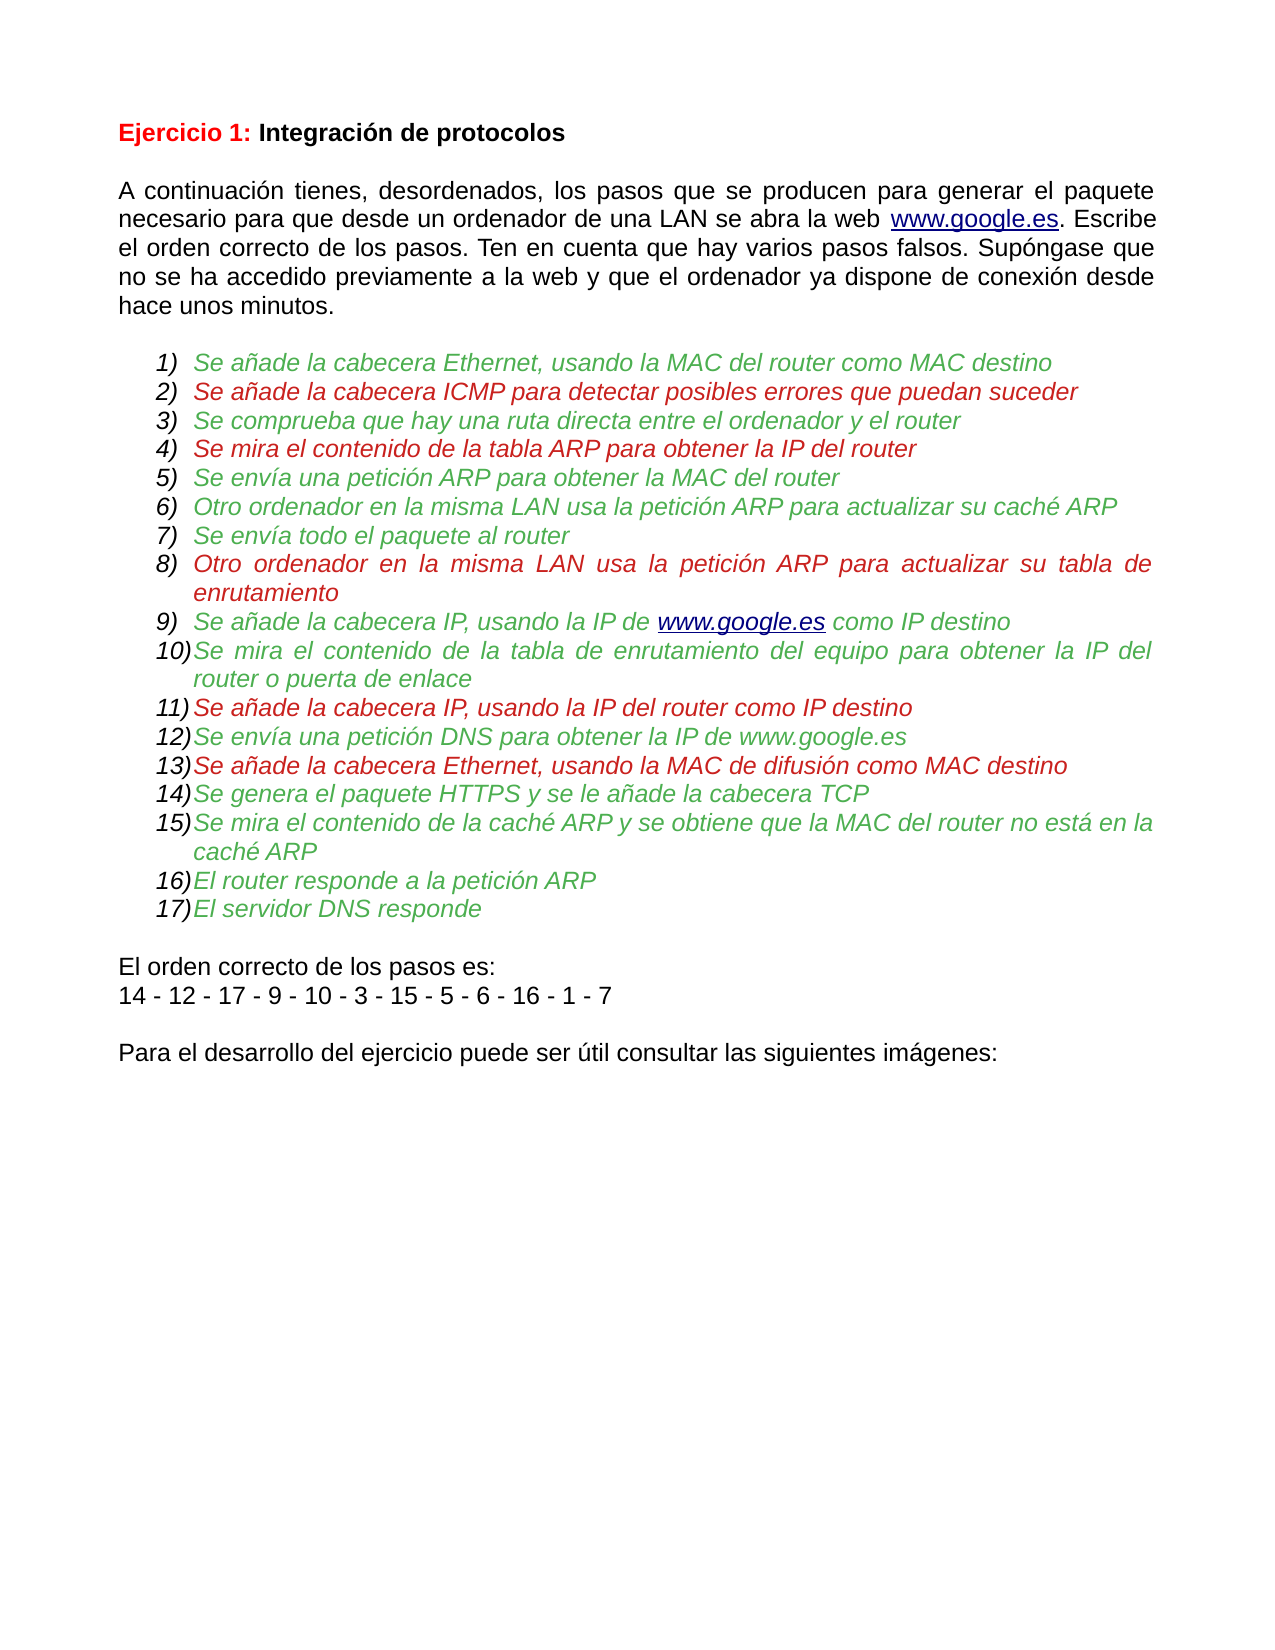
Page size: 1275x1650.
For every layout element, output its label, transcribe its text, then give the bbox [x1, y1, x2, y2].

list Se añade la cabecera Ethernet, usando la MAC de difusión como MAC destino [156, 751, 1157, 779]
list Se añade la cabecera IP, usando la IP de www.google.es como IP destino [156, 607, 1157, 636]
list Se envía una petición ARP para obtener la MAC del router [156, 463, 1157, 492]
list Otro ordenador en la misma LAN usa la petición ARP para actualizar su caché ARP [156, 492, 1157, 521]
text Para el desarrollo del ejercicio puede ser útil consultar las siguientes imágenes: [118, 1038, 1157, 1067]
list Se mira el contenido de la caché ARP y se obtiene que la MAC del router no está en la caché ARP [156, 808, 1157, 866]
text A continuación tienes, desordenados, los pasos que se producen para generar el paquete necesario para que desde un ordenador de una LAN se abra la web www.google.es. Escribe el orden correcto de los pasos. Ten en cuenta que hay varios pasos falsos. Supóngase que no se ha accedido previamente a la web y que el ordenador ya dispone de conexión desde hace unos minutos. [118, 176, 1157, 319]
list El servidor DNS responde [156, 894, 1157, 923]
list Se genera el paquete HTTPS y se le añade la cabecera TCP [156, 779, 1157, 808]
list Se añade la cabecera Ethernet, usando la MAC del router como MAC destino [156, 348, 1157, 377]
list Otro ordenador en la misma LAN usa la petición ARP para actualizar su tabla de enrutamiento [156, 549, 1157, 607]
list Se añade la cabecera ICMP para detectar posibles errores que puedan suceder [156, 377, 1157, 406]
list El router responde a la petición ARP [156, 866, 1157, 894]
text Ejercicio 1: Integración de protocolos [118, 118, 1157, 147]
list Se mira el contenido de la tabla ARP para obtener la IP del router [156, 434, 1157, 463]
list Se envía todo el paquete al router [156, 521, 1157, 549]
text El orden correcto de los pasos es: [118, 952, 1157, 981]
text 14 - 12 - 17 - 9 - 10 - 3 - 15 - 5 - 6 - 16 - 1 - 7 [118, 981, 1157, 1009]
list Se añade la cabecera IP, usando la IP del router como IP destino [156, 693, 1157, 722]
list Se comprueba que hay una ruta directa entre el ordenador y el router [156, 406, 1157, 434]
list Se envía una petición DNS para obtener la IP de www.google.es [156, 722, 1157, 751]
list Se mira el contenido de la tabla de enrutamiento del equipo para obtener la IP del router o puerta de enlace [156, 636, 1157, 693]
